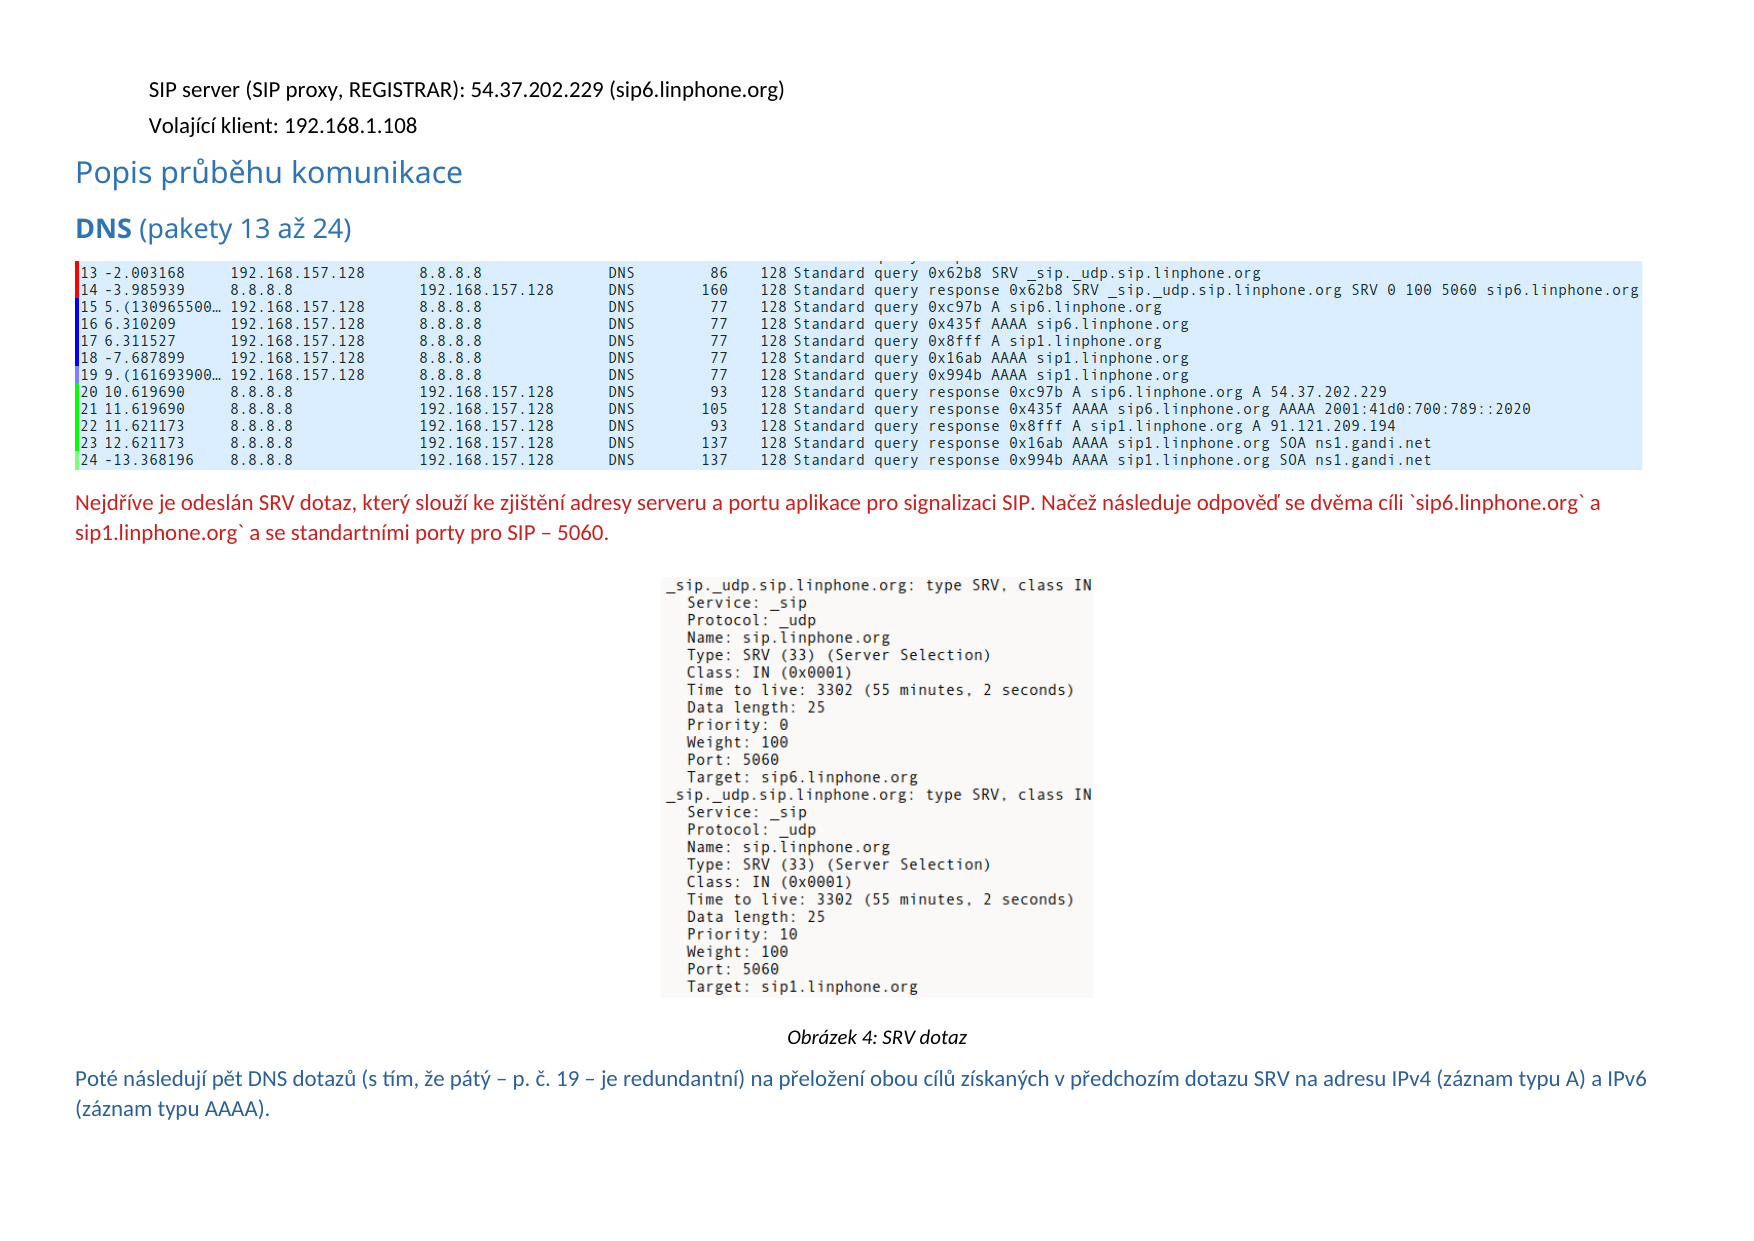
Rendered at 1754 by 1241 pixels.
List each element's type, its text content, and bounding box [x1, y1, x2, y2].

picture [660, 577, 1094, 998]
text SIP server (SIP proxy, REGISTRAR): 54.37.202.229 (sip6.linphone.org) [75, 75, 1679, 103]
subtitle Popis průběhu komunikace [75, 151, 1679, 192]
text Poté následují pět DNS dotazů (s tím, že pátý – p. č. 19 – je redundantní) na přeložení obou cílů získaných v předchozím dotazu SRV na adresu IPv4 (záznam typu A) a IPv6 (záznam typu AAAA). [75, 1064, 1679, 1122]
picture [75, 261, 1643, 470]
text Obrázek 4: SRV dotaz [75, 1024, 1679, 1049]
text Volající klient: 192.168.1.108 [75, 111, 1679, 139]
text Nejdříve je odeslán SRV dotaz, který slouží ke zjištění adresy serveru a portu aplikace pro signalizaci SIP. Načež následuje odpověď se dvěma cíli `sip6.linphone.org` a sip1.linphone.org` a se standartními porty pro SIP – 5060. [75, 488, 1679, 546]
subtitle DNS (pakety 13 až 24) [75, 209, 1679, 246]
